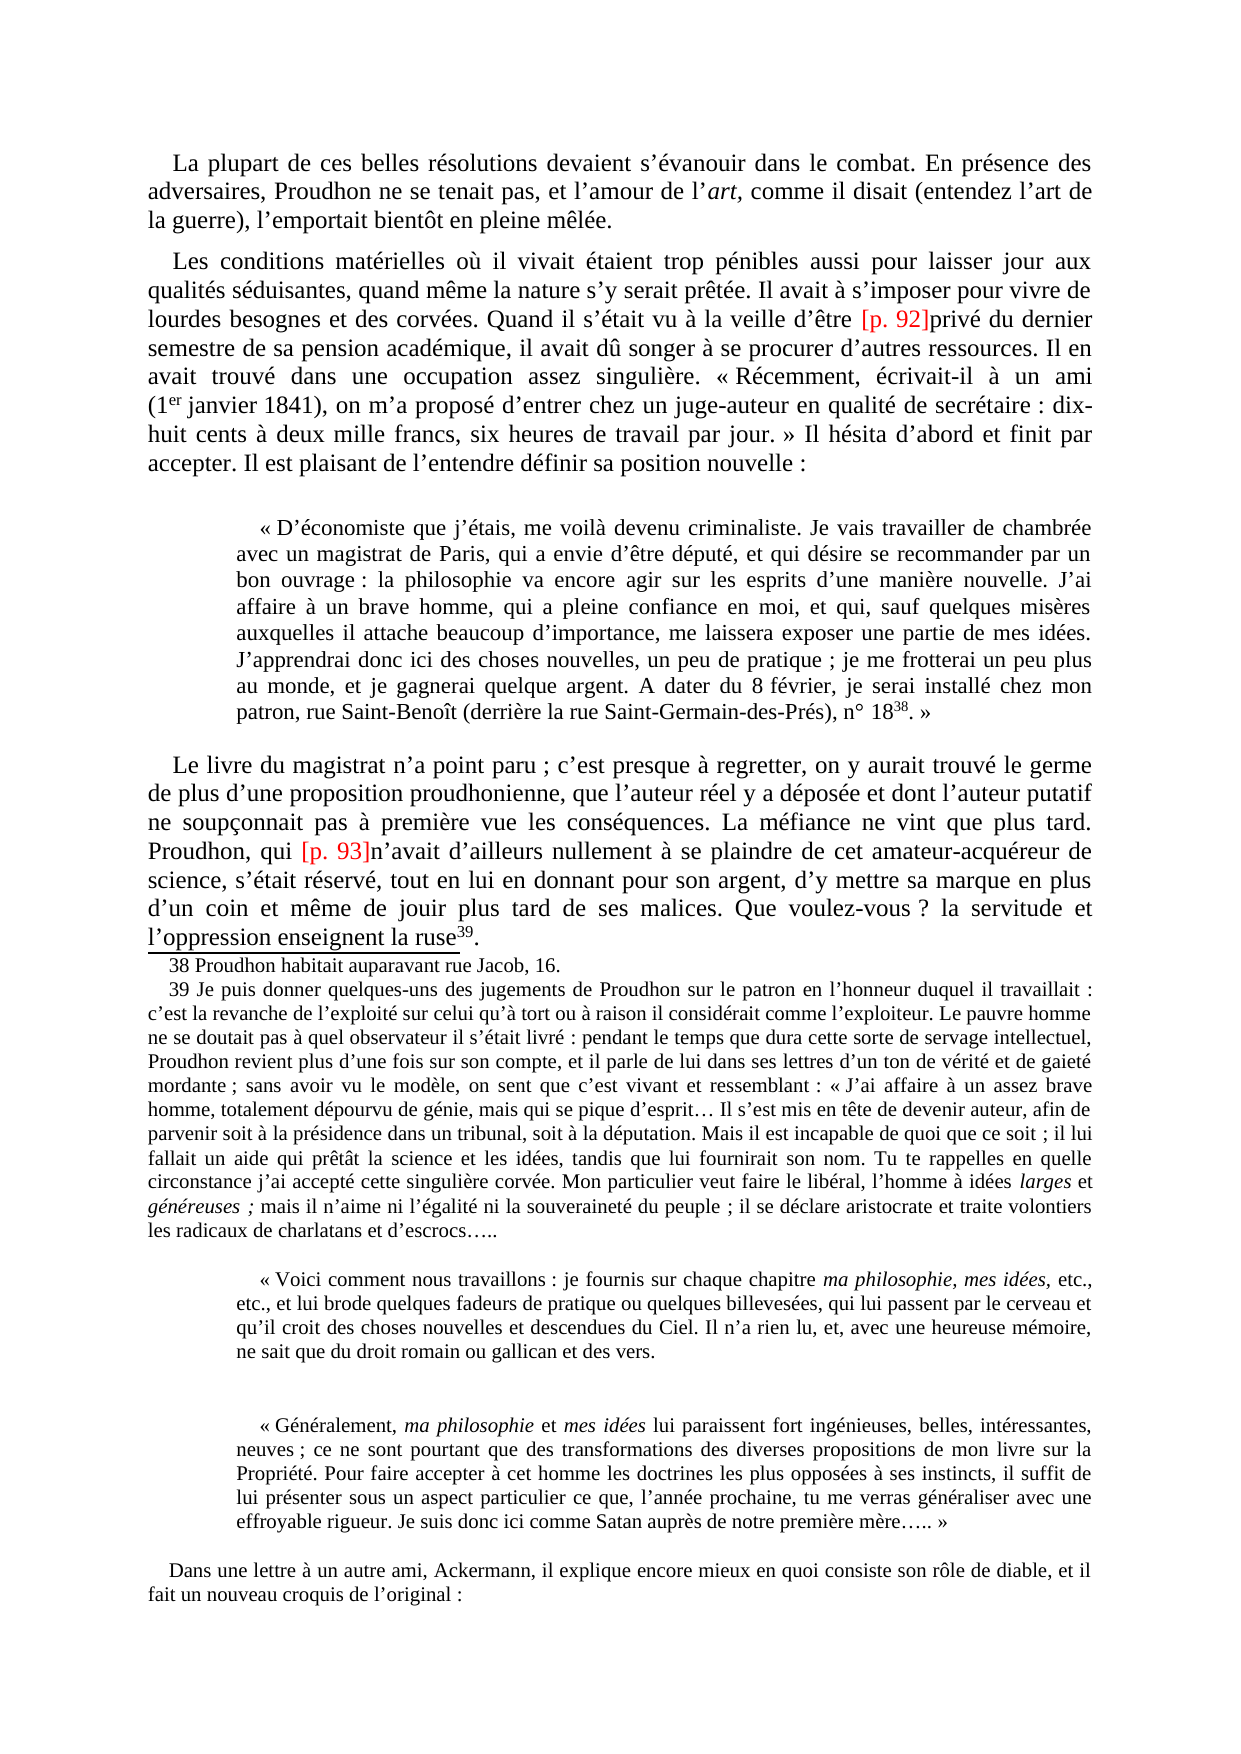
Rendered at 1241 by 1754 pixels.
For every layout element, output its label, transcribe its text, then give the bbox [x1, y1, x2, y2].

text Je puis donner quelques-uns des jugements de Proudhon sur le patron en l’honneur duquel il travaillait : c’est la revanche de l’exploité sur celui qu’à tort ou à raison il considérait comme l’exploiteur. Le pauvre homme ne se doutait pas à quel observateur il s’était livré : pendant le temps que dura cette sorte de servage intellectuel, Proudhon revient plus d’une fois sur son compte, et il parle de lui dans ses lettres d’un ton de vérité et de gaieté mordante ; sans avoir vu le modèle, on sent que c’est vivant et ressemblant : « J’ai affaire à un assez brave homme, totalement dépourvu de génie, mais qui se pique d’esprit… Il s’est mis en tête de devenir auteur, afin de parvenir soit à la présidence dans un tribunal, soit à la députation. Mais il est incapable de quoi que ce soit ; il lui fallait un aide qui prêtât la science et les idées, tandis que lui fournirait son nom. Tu te rappelles en quelle circonstance j’ai accepté cette singulière corvée. Mon particulier veut faire le libéral, l’homme à idées larges et généreuses ; mais il n’aime ni l’égalité ni la souveraineté du peuple ; il se déclare aristocrate et traite volontiers les radicaux de charlatans et d’escrocs….. [148, 977, 1093, 1242]
text « Généralement, ma philosophie et mes idées lui paraissent fort ingénieuses, belles, intéressantes, neuves ; ce ne sont pourtant que des transformations des diverses propositions de mon livre sur la Propriété. Pour faire accepter à cet homme les doctrines les plus opposées à ses instincts, il suffit de lui présenter sous un aspect particulier ce que, l’année prochaine, tu me verras généraliser avec une effroyable rigueur. Je suis donc ici comme Satan auprès de notre première mère….. » [236, 1413, 1093, 1533]
text La plupart de ces belles résolutions devaient s’évanouir dans le combat. En présence des adversaires, Proudhon ne se tenait pas, et l’amour de l’art, comme il disait (entendez l’art de la guerre), l’emportait bientôt en pleine mêlée. [148, 148, 1093, 234]
text Le livre du magistrat n’a point paru ; c’est presque à regretter, on y aurait trouvé le germe de plus d’une proposition proudhonienne, que l’auteur réel y a déposée et dont l’auteur putatif ne soupçonnait pas à première vue les conséquences. La méfiance ne vint que plus tard. Proudhon, qui [p. 93]n’avait d’ailleurs nullement à se plaindre de cet amateur-acquéreur de science, s’était réservé, tout en lui en donnant pour son argent, d’y mettre sa marque en plus d’un coin et même de jouir plus tard de ses malices. Que voulez-vous ? la servitude et l’oppression enseignent la ruse. [148, 750, 1093, 951]
text Les conditions matérielles où il vivait étaient trop pénibles aussi pour laisser jour aux qualités séduisantes, quand même la nature s’y serait prêtée. Il avait à s’imposer pour vivre de lourdes besognes et des corvées. Quand il s’était vu à la veille d’être [p. 92]privé du dernier semestre de sa pension académique, il avait dû songer à se procurer d’autres ressources. Il en avait trouvé dans une occupation assez singulière. « Récemment, écrivait-il à un ami (1er janvier 1841), on m’a proposé d’entrer chez un juge-auteur en qualité de secrétaire : dix-huit cents à deux mille francs, six heures de travail par jour. » Il hésita d’abord et finit par accepter. Il est plaisant de l’entendre définir sa position nouvelle : [148, 246, 1093, 476]
text « Voici comment nous travaillons : je fournis sur chaque chapitre ma philosophie, mes idées, etc., etc., et lui brode quelques fadeurs de pratique ou quelques billevesées, qui lui passent par le cerveau et qu’il croit des choses nouvelles et descendues du Ciel. Il n’a rien lu, et, avec une heureuse mémoire, ne sait que du droit romain ou gallican et des vers. [236, 1267, 1093, 1363]
text Proudhon habitait auparavant rue Jacob, 16. [148, 953, 1093, 977]
text Dans une lettre à un autre ami, Ackermann, il explique encore mieux en quoi consiste son rôle de diable, et il fait un nouveau croquis de l’original : [148, 1558, 1093, 1606]
text « D’économiste que j’étais, me voilà devenu criminaliste. Je vais travailler de chambrée avec un magistrat de Paris, qui a envie d’être député, et qui désire se recommander par un bon ouvrage : la philosophie va encore agir sur les esprits d’une manière nouvelle. J’ai affaire à un brave homme, qui a pleine confiance en moi, et qui, sauf quelques misères auxquelles il attache beaucoup d’importance, me laissera exposer une partie de mes idées. J’apprendrai donc ici des choses nouvelles, un peu de pratique ; je me frotterai un peu plus au monde, et je gagnerai quelque argent. A dater du 8 février, je serai installé chez mon patron, rue Saint-Benoît (derrière la rue Saint-Germain-des-Prés), n° 18. » [236, 514, 1093, 725]
